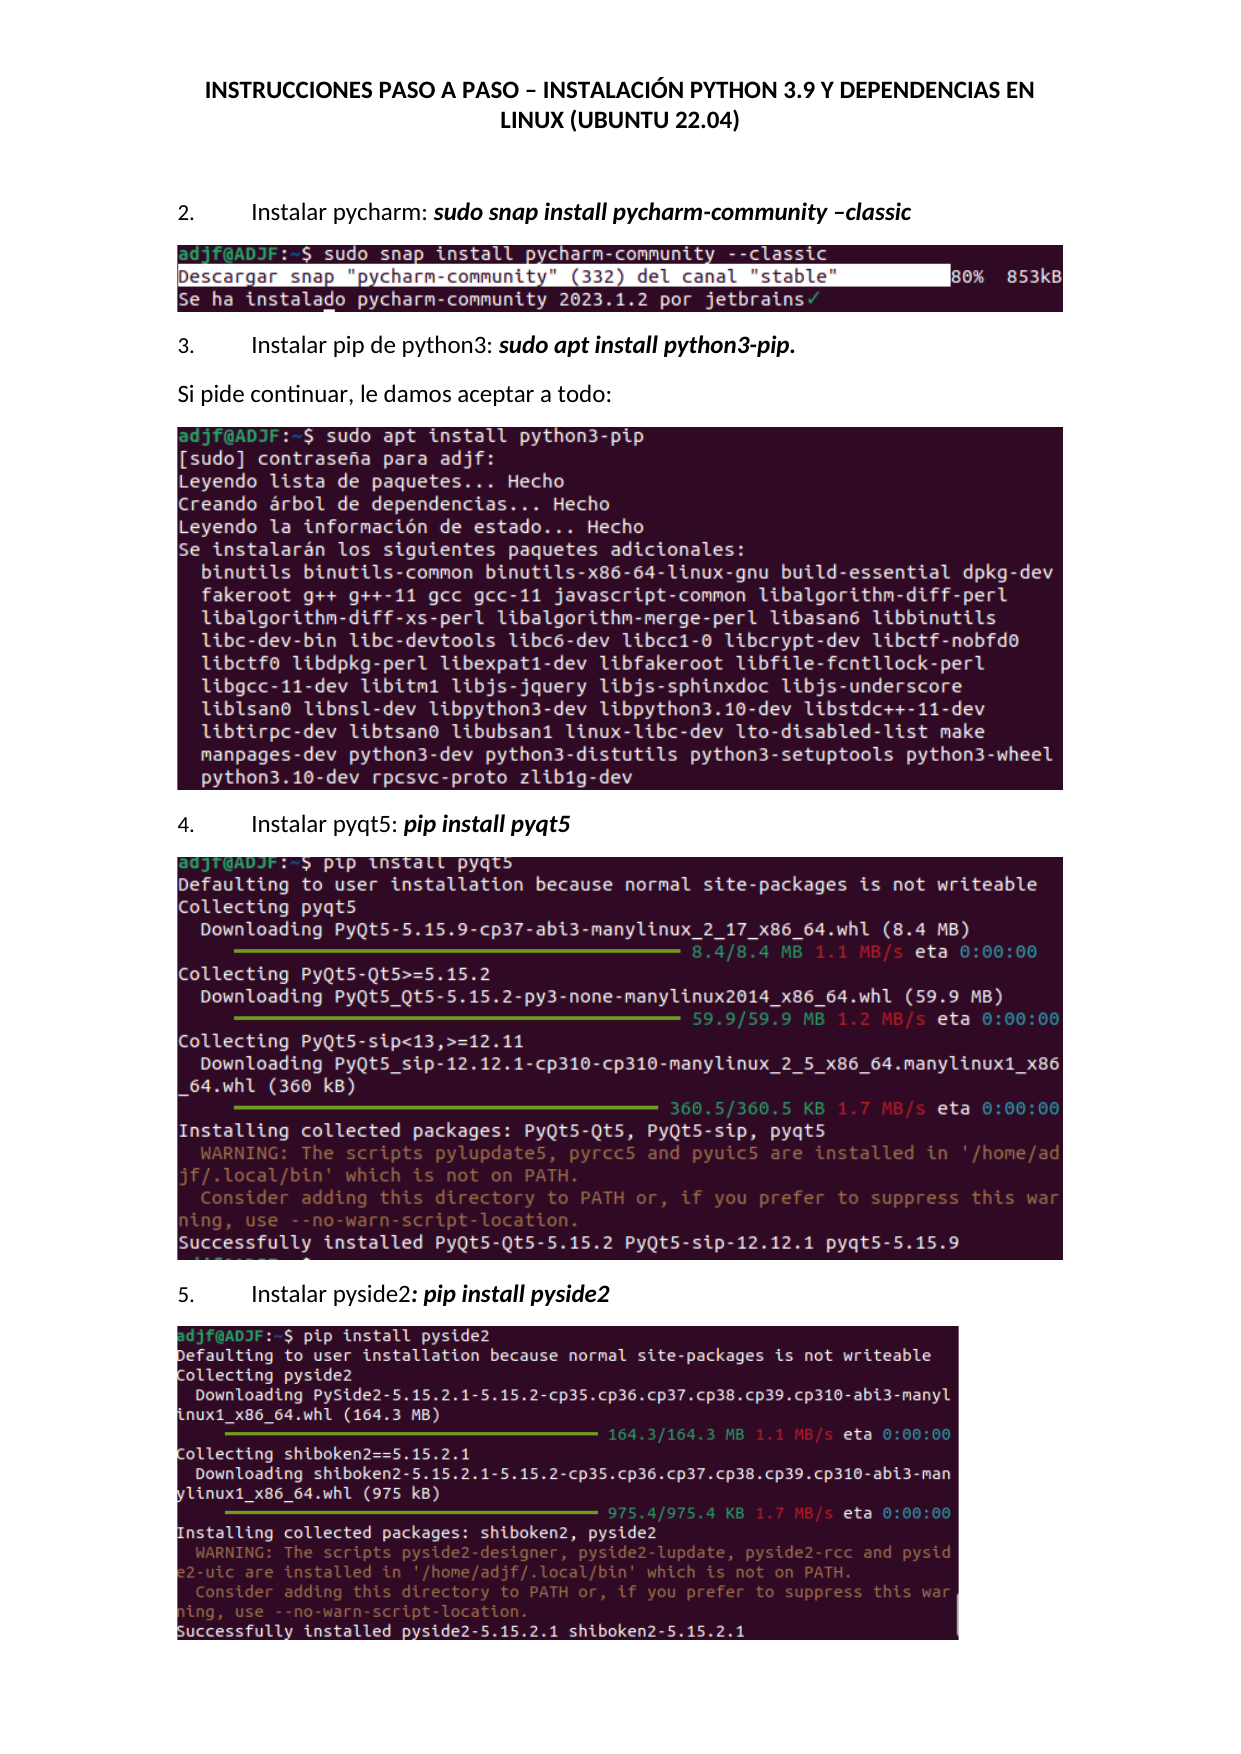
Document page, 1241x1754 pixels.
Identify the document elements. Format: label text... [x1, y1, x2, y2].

list Instalar pyside2: pip install pyside2 [177, 1278, 1063, 1308]
list Instalar pyqt5: pip install pyqt5 [177, 808, 1063, 838]
list Instalar pip de python3: sudo apt install python3-pip. [177, 330, 1063, 360]
list Si pide continuar, le damos aceptar a todo: [177, 379, 1063, 409]
list Instalar pycharm: sudo snap install pycharm-community –classic [177, 197, 1063, 227]
